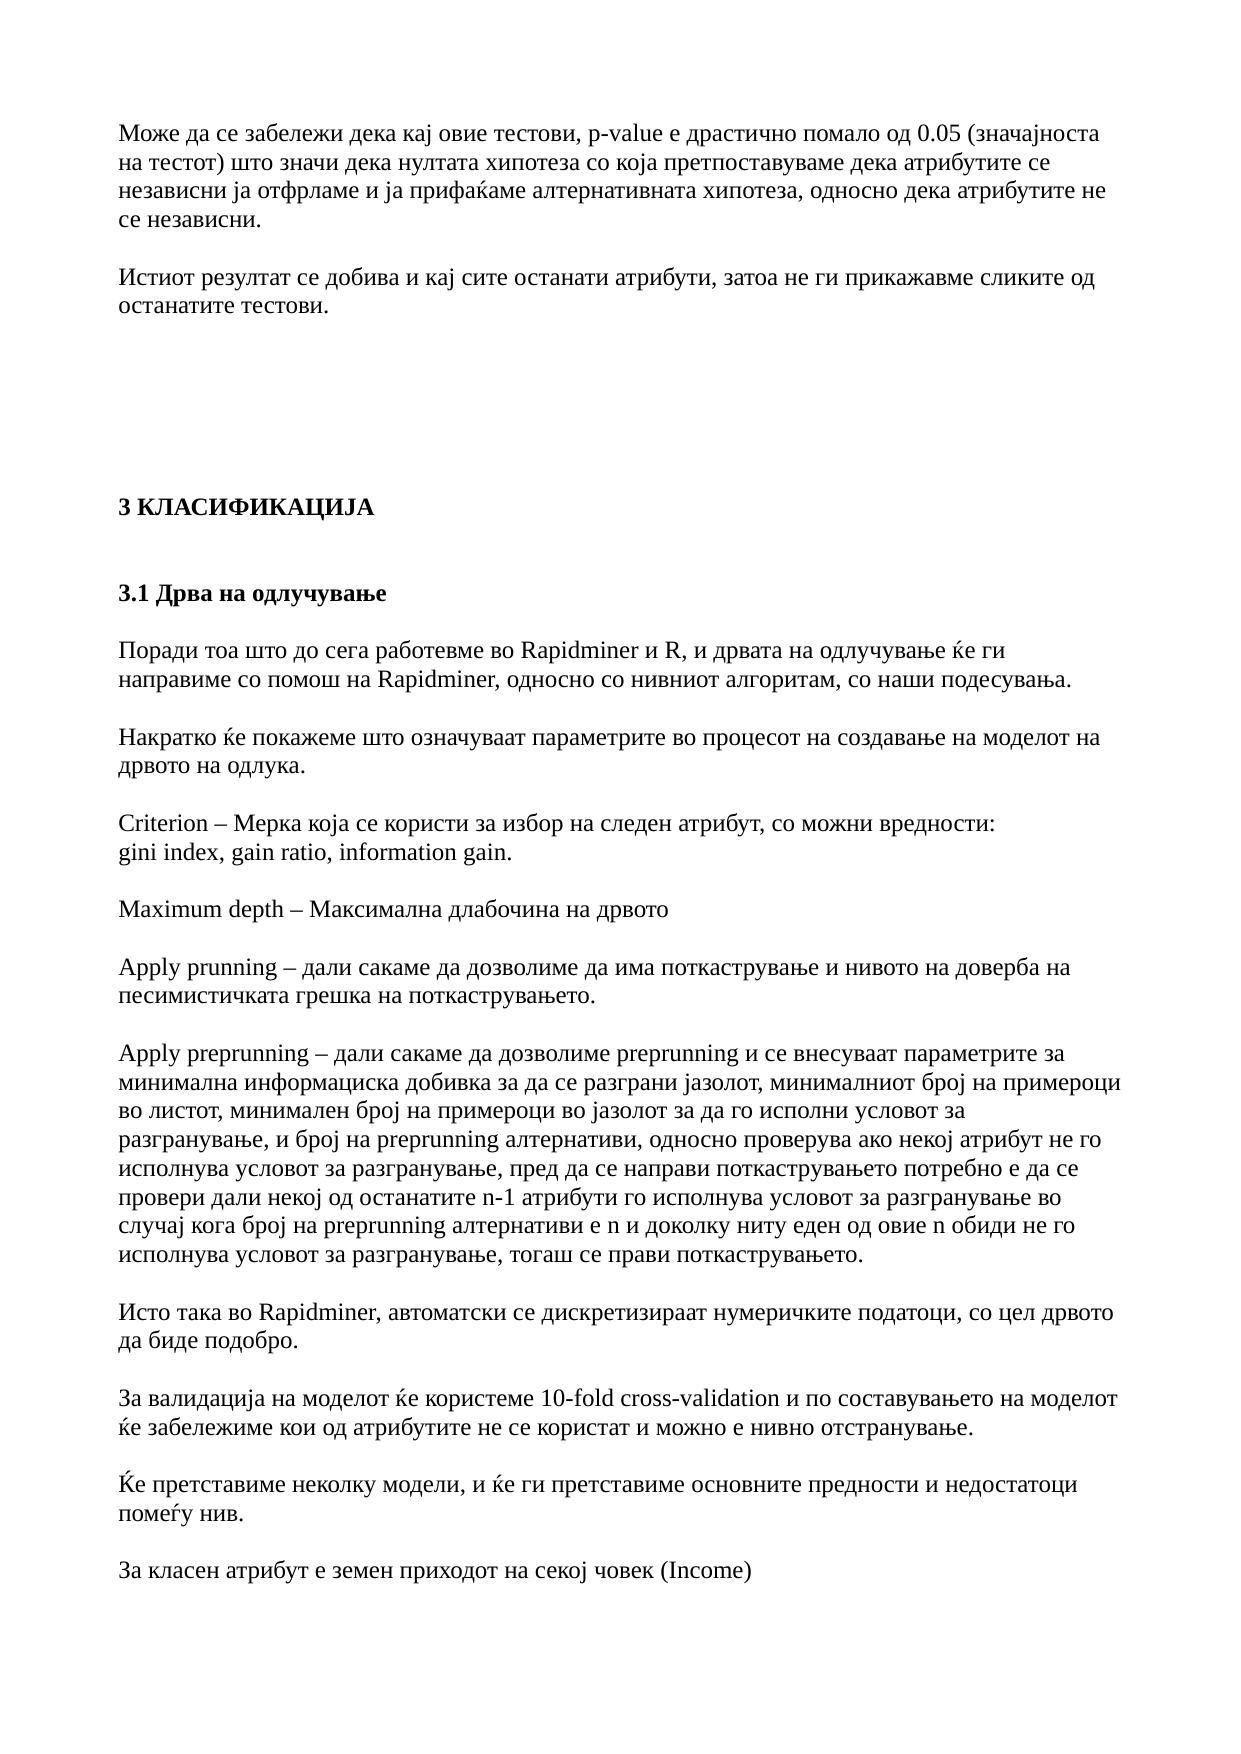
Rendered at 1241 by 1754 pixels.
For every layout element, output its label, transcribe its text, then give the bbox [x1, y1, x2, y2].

text 3.1 Дрва на одлучување [118, 578, 1122, 607]
text Apply preprunning – дали сакаме да дозволиме preprunning и се внесуваат параметрите за минимална информациска добивка за да се разграни јазолот, минималниот број на примероци во листот, минимален број на примероци во јазолот за да го исполни условот за разгранување, и број на preprunning алтернативи, односно проверува ако некој атрибут не го исполнува условот за разгранување, пред да се направи поткаструвањето потребно е да се провери дали некој од останатите n-1 атрибути го исполнува условот за разгранување во случај кога број на preprunning алтернативи е n и доколку ниту еден од овие n обиди не го исполнува условот за разгранување, тогаш се прави поткаструвањето. [118, 1038, 1122, 1268]
text Исто така во Rapidminer, автоматски се дискретизираат нумеричките податоци, со цел дрвото да биде подобро. [118, 1297, 1122, 1354]
text За класен атрибут е земен приходот на секој човек (Income) [118, 1556, 1122, 1584]
text Maximum depth – Максимална длабочина на дрвото [118, 894, 1122, 923]
text Apply prunning – дали сакаме да дозволиме да има поткастрување и нивото на доверба на песимистичката грешка на поткаструвањето. [118, 952, 1122, 1009]
text Поради тоа што до сега работевме во Rapidminer и R, и дрвата на одлучување ќе ги направиме со помош на Rapidminer, односно со нивниот алгоритам, со наши подесувања. [118, 636, 1122, 693]
text Може да се забележи дека кај овие тестови, p-value е драстично помало од 0.05 (значајноста на тестот) што значи дека нултата хипотеза со која претпоставуваме дека атрибутите се независни ја отфрламе и ја прифаќаме алтернативната хипотеза, односно дека атрибутите не се независни. [118, 118, 1122, 233]
text Criterion – Мерка која се користи за избор на следен атрибут, со можни вредности: gini index, gain ratio, information gain. [118, 808, 1122, 866]
text Накратко ќе покажеме што означуваат параметрите во процесот на создавање на моделот на дрвото на одлука. [118, 722, 1122, 779]
text Истиот резултат се добива и кај сите останати атрибути, затоа не ги прикажавме сликите од останатите тестови. [118, 262, 1122, 319]
text Ќе претставиме неколку модели, и ќе ги претставиме основните предности и недостатоци помеѓу нив. [118, 1469, 1122, 1527]
text 3 КЛАСИФИКАЦИЈА [118, 492, 1122, 521]
text За валидација на моделот ќе користеме 10-fold cross-validation и по составувањето на моделот ќе забележиме кои од атрибутите не се користат и можно е нивно отстранување. [118, 1383, 1122, 1441]
